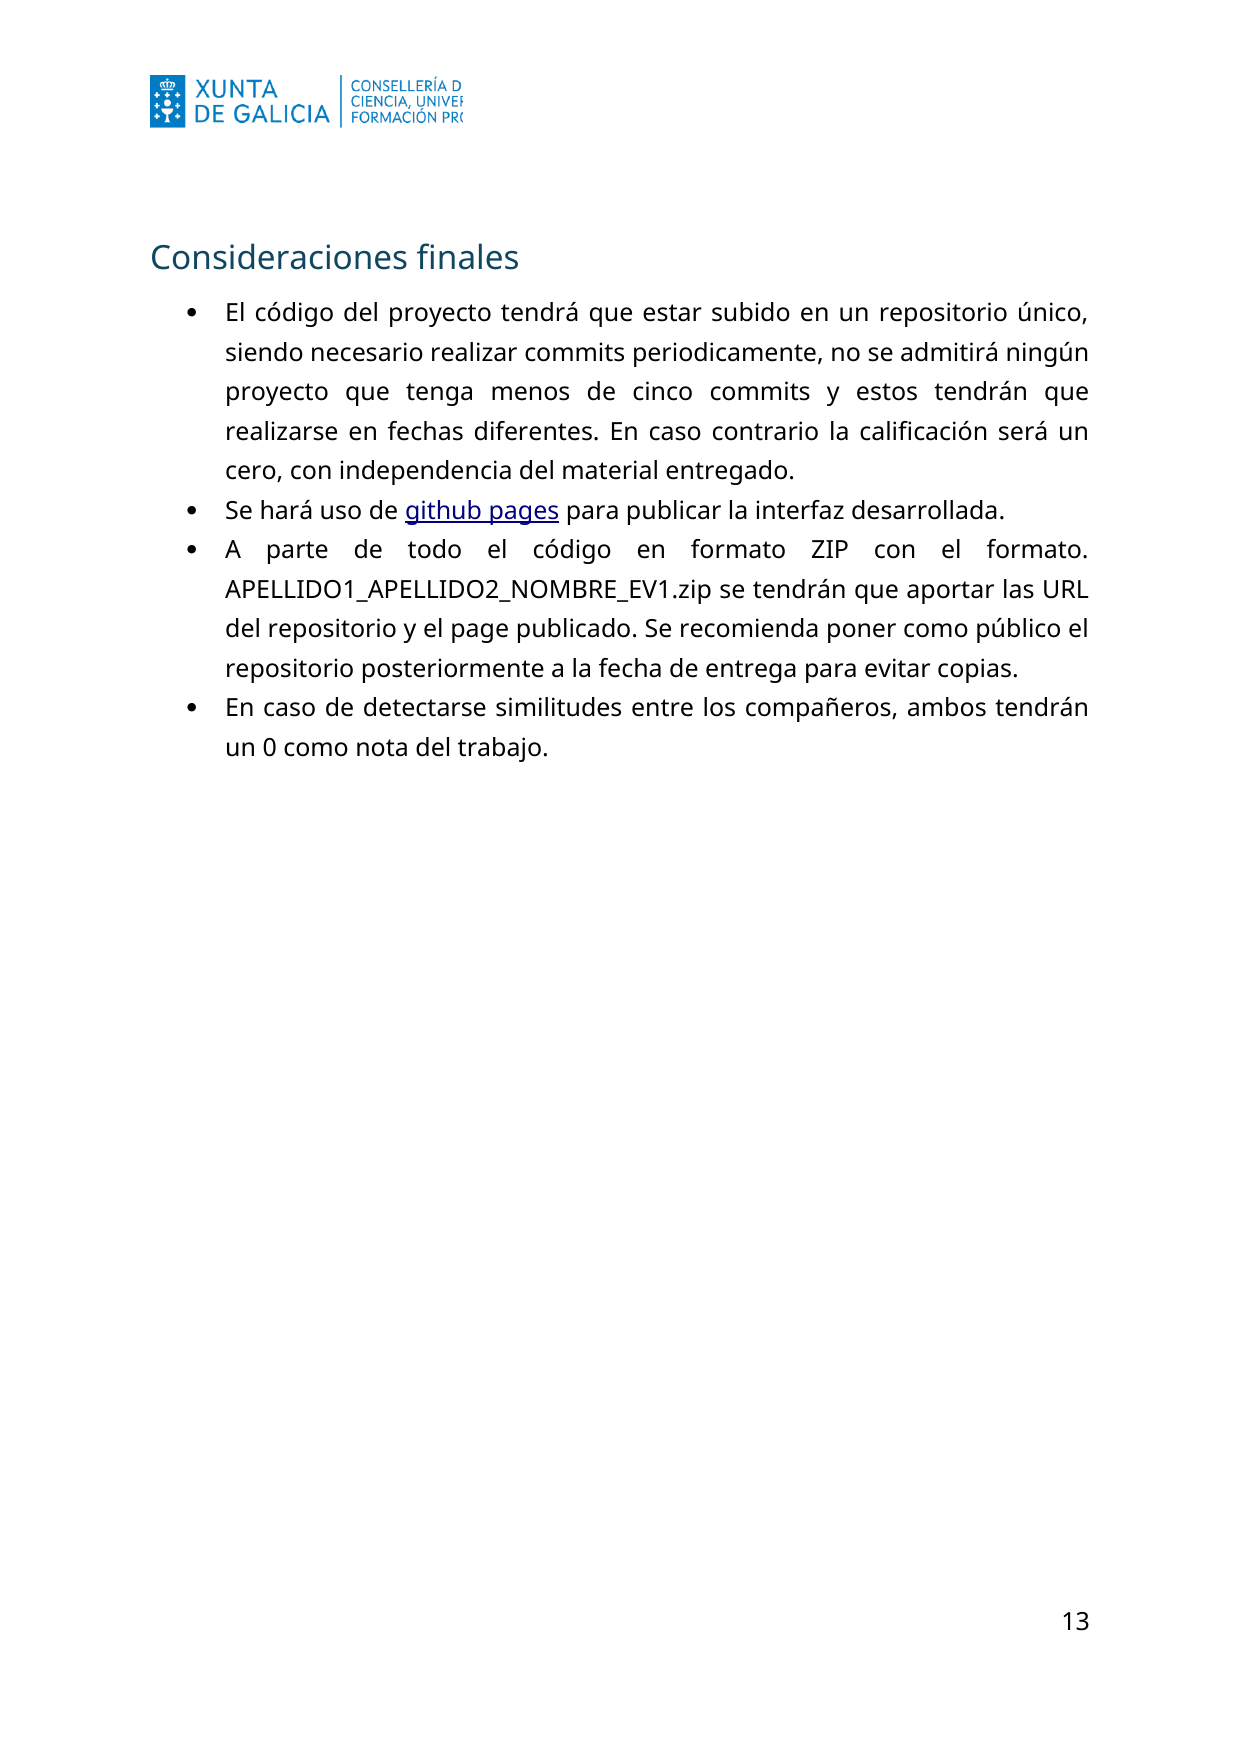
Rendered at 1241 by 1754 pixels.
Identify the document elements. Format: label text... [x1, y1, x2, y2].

list A parte de todo el código en formato ZIP con el formato. APELLIDO1_APELLIDO2_NOMBRE_EV1.zip se tendrán que aportar las URL del repositorio y el page publicado. Se recomienda poner como público el repositorio posteriormente a la fecha de entrega para evitar copias. [187, 532, 1090, 684]
list En caso de detectarse similitudes entre los compañeros, ambos tendrán un 0 como nota del trabajo. [187, 690, 1090, 763]
list El código del proyecto tendrá que estar subido en un repositorio único, siendo necesario realizar commits periodicamente, no se admitirá ningún proyecto que tenga menos de cinco commits y estos tendrán que realizarse en fechas diferentes. En caso contrario la calificación será un cero, con independencia del material entregado. [187, 295, 1090, 487]
list Se hará uso de github pages para publicar la interfaz desarrollada. [187, 492, 1090, 527]
subtitle Consideraciones finales [150, 234, 1090, 279]
